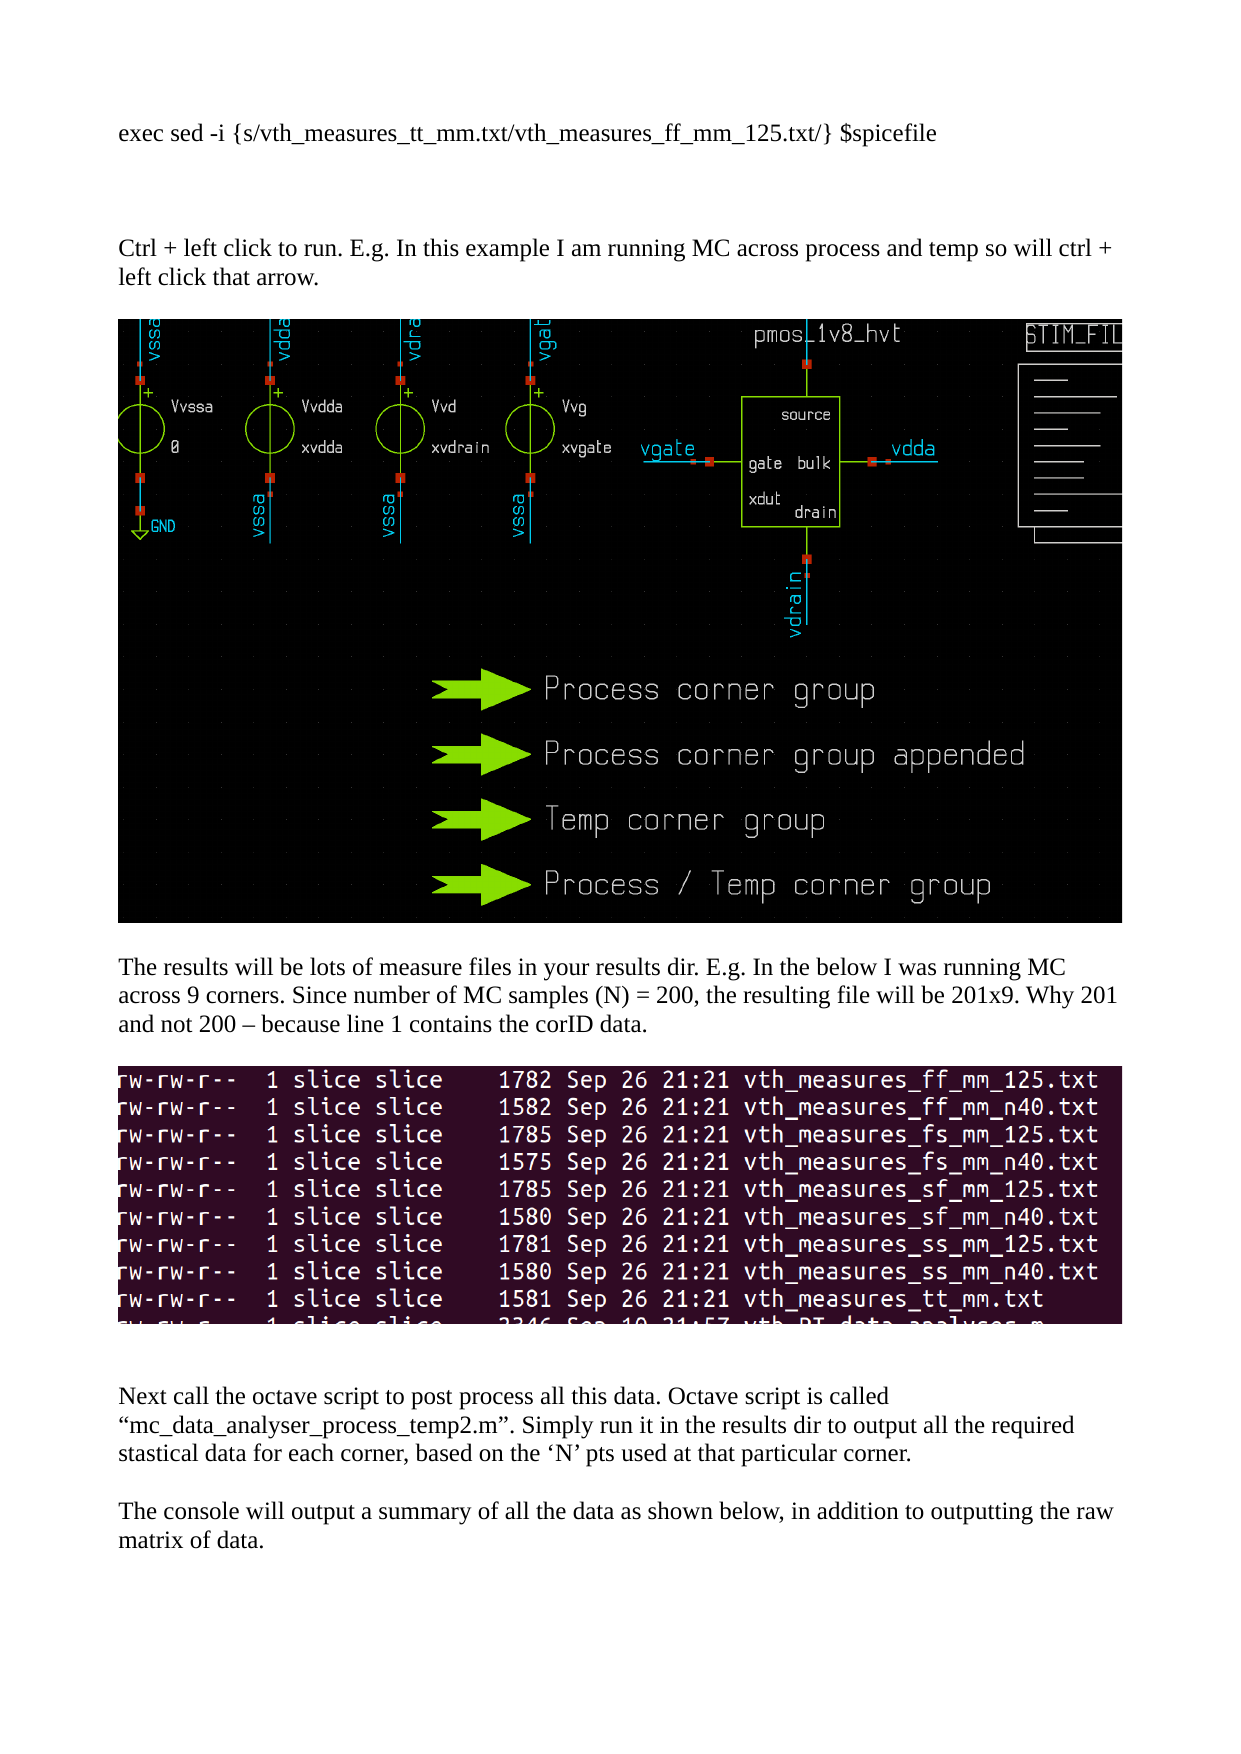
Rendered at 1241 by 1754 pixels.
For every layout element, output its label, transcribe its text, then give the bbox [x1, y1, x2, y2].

text The results will be lots of measure files in your results dir. E.g. In the below I was running MC across 9 corners. Since number of MC samples (N) = 200, the resulting file will be 201x9. Why 201 and not 200 – because line 1 contains the corID data. [118, 952, 1122, 1038]
text The console will output a summary of all the data as shown below, in addition to outputting the raw matrix of data. [118, 1496, 1122, 1553]
text exec sed -i {s/vth_measures_tt_mm.txt/vth_measures_ff_mm_125.txt/} $spicefile [118, 118, 1122, 147]
text Next call the octave script to post process all this data. Octave script is called “mc_data_analyser_process_temp2.m”. Simply run it in the results dir to output all the required stastical data for each corner, based on the ‘N’ pts used at that particular corner. [118, 1381, 1122, 1467]
picture [118, 1066, 1123, 1324]
text Ctrl + left click to run. E.g. In this example I am running MC across process and temp so will ctrl + left click that arrow. [118, 233, 1122, 291]
picture [118, 319, 1123, 923]
